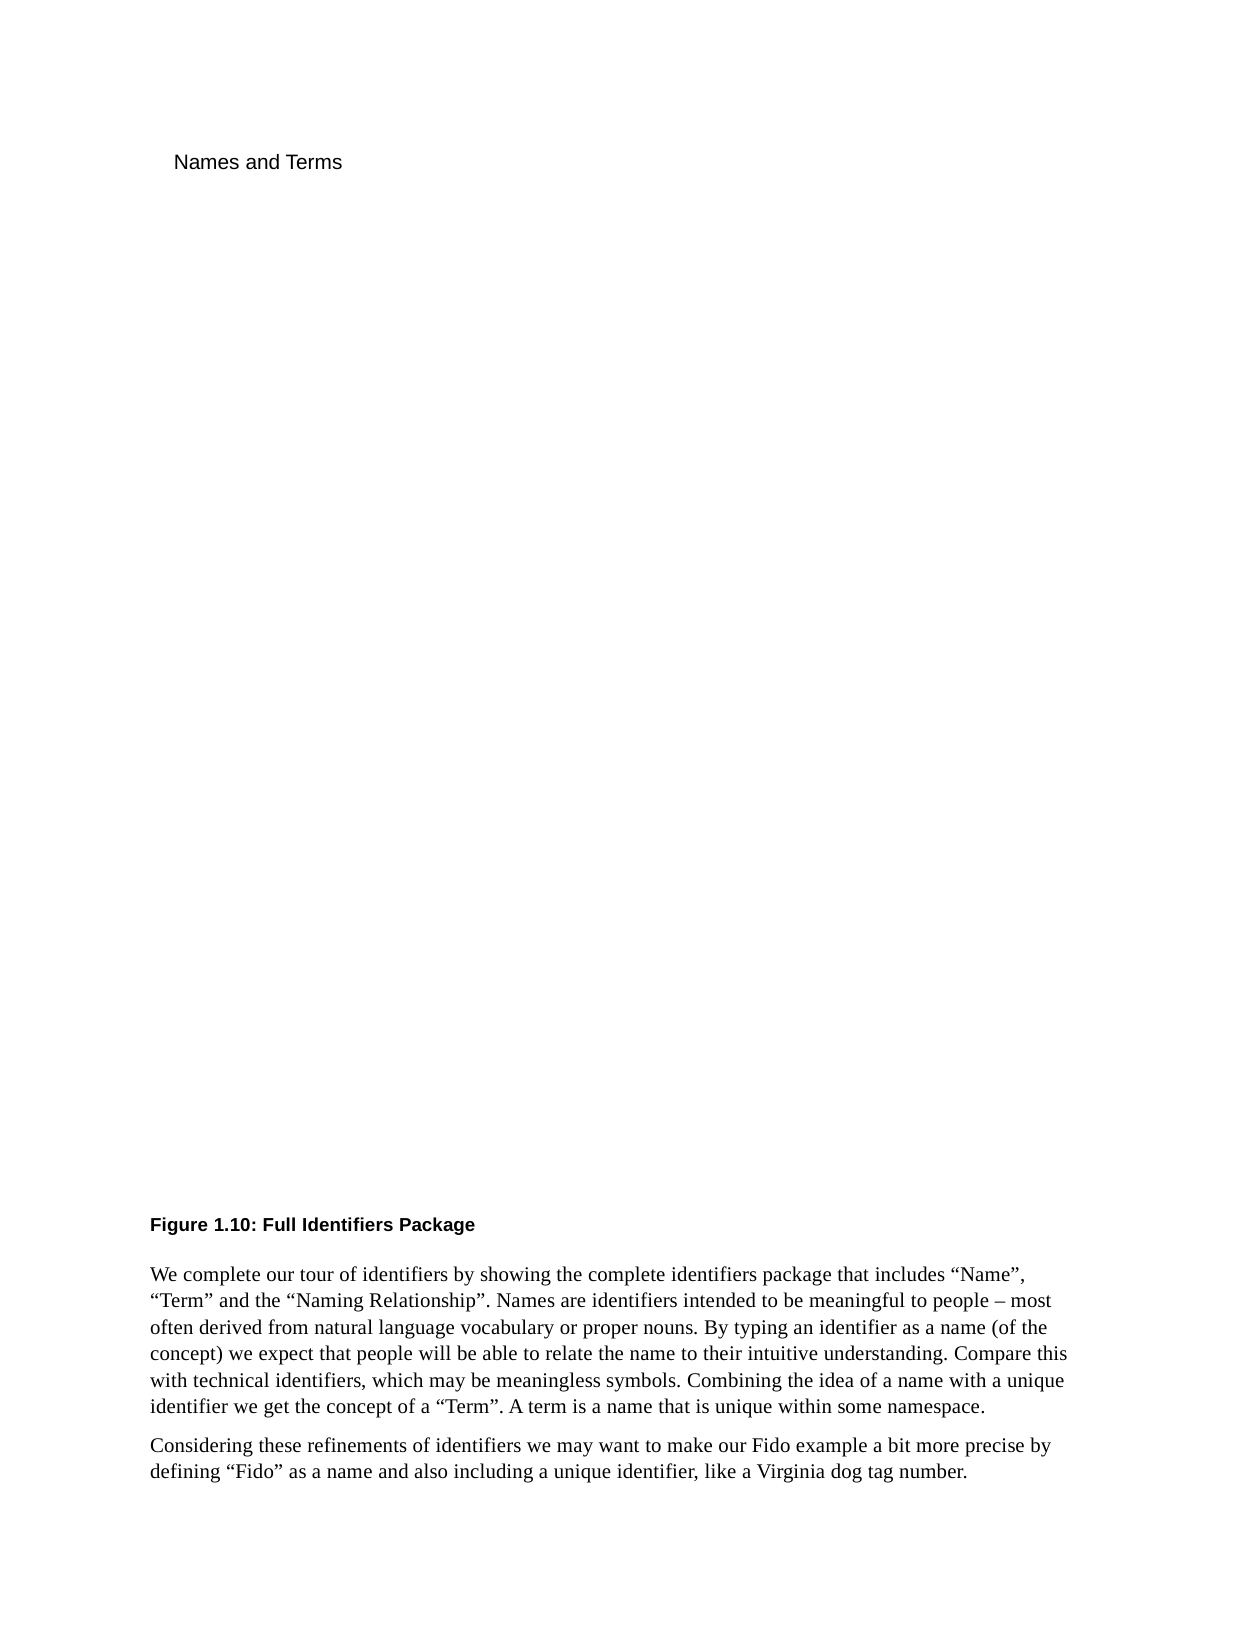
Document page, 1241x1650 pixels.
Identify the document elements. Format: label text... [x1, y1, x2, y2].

text Considering these refinements of identifiers we may want to make our Fido example a bit more precise by defining “Fido” as a name and also including a unique identifier, like a Virginia dog tag number. [150, 1432, 1090, 1483]
text Names and Terms [173, 150, 1090, 174]
text Figure 0.10: Full Identifiers Package [150, 200, 1090, 1236]
text We complete our tour of identifiers by showing the complete identifiers package that includes “Name”, “Term” and the “Naming Relationship”. Names are identifiers intended to be meaningful to people – most often derived from natural language vocabulary or proper nouns. By typing an identifier as a name (of the concept) we expect that people will be able to relate the name to their intuitive understanding. Compare this with technical identifiers, which may be meaningless symbols. Combining the idea of a name with a unique identifier we get the concept of a “Term”. A term is a name that is unique within some namespace. [150, 1236, 1090, 1418]
